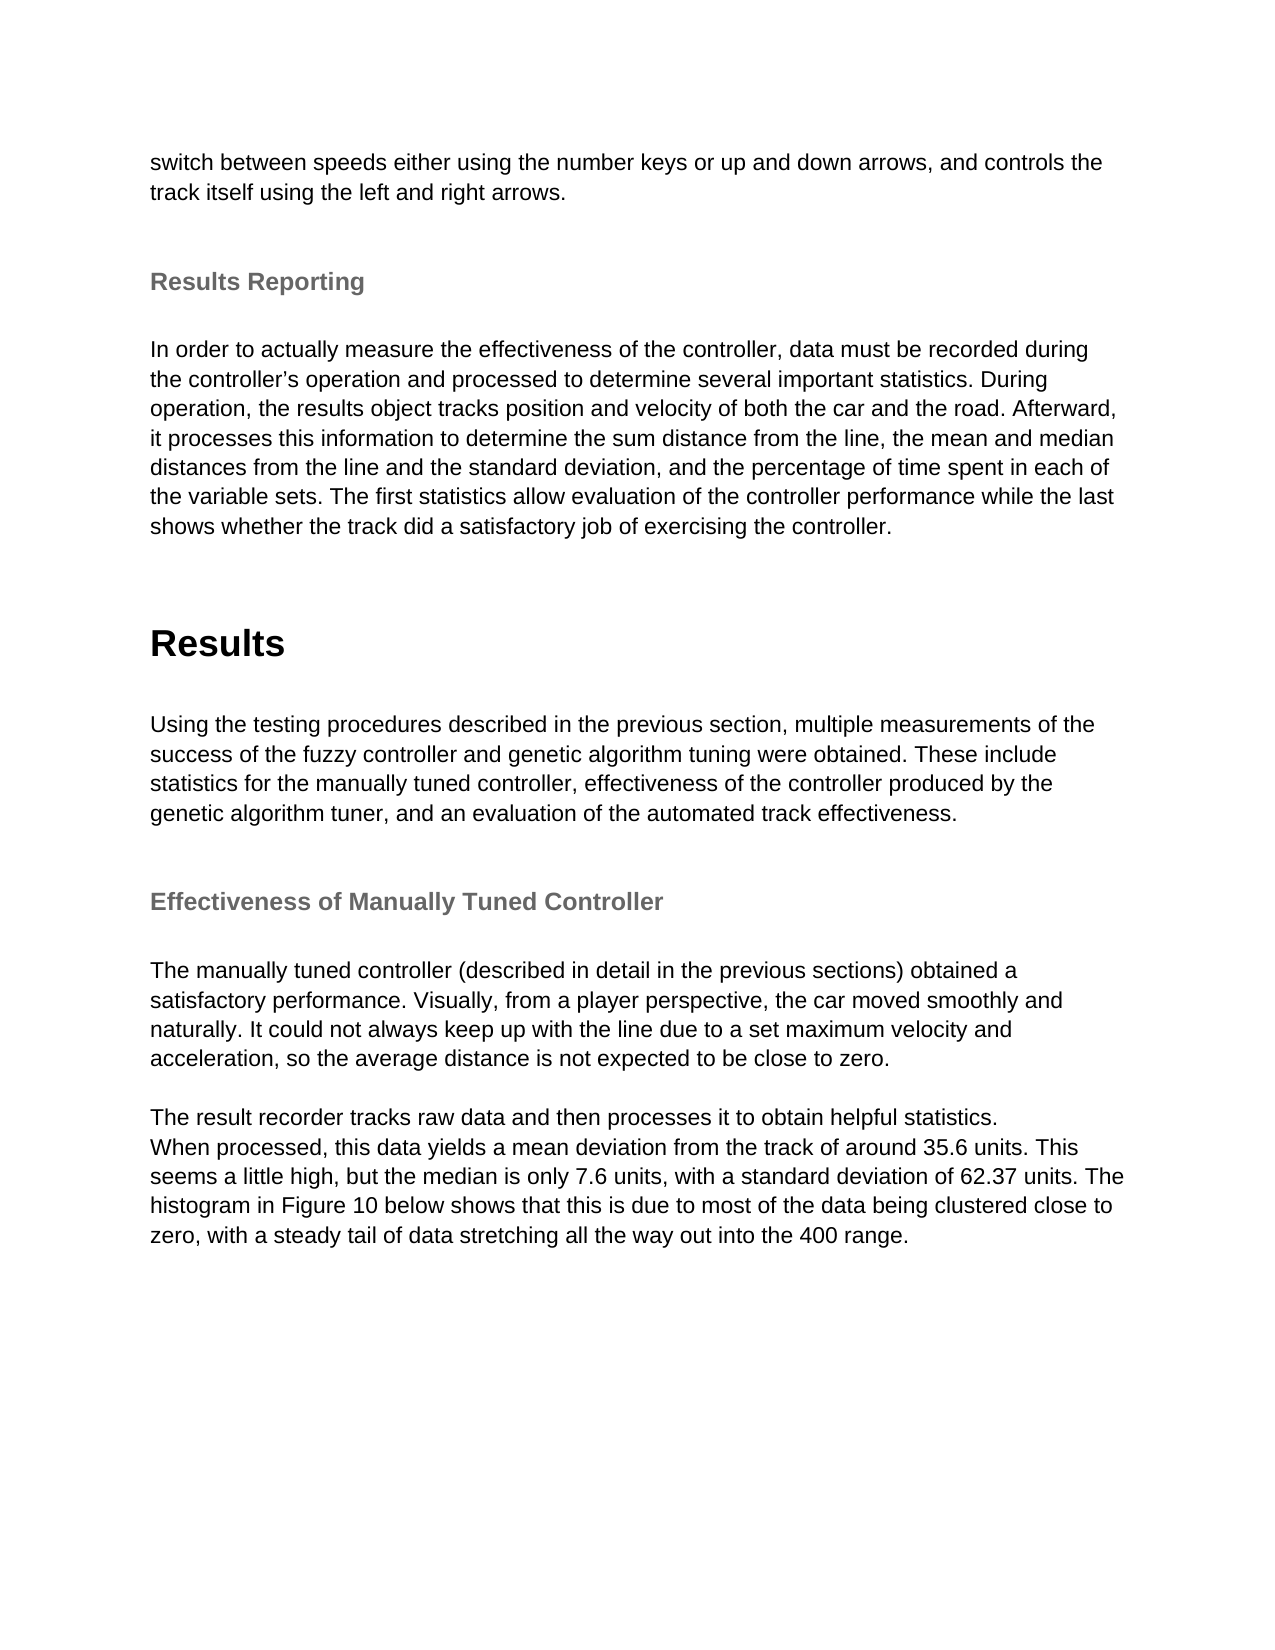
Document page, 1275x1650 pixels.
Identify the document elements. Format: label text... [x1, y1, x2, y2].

text In order to actually measure the effectiveness of the controller, data must be recorded during the controller’s operation and processed to determine several important statistics. During operation, the results object tracks position and velocity of both the car and the road. Afterward, it processes this information to determine the sum distance from the line, the mean and median distances from the line and the standard deviation, and the percentage of time spent in each of the variable sets. The first statistics allow evaluation of the controller performance while the last shows whether the track did a satisfactory job of exercising the controller. [150, 337, 1125, 539]
text When processed, this data yields a mean deviation from the track of around 35.6 units. This seems a little high, but the median is only 7.6 units, with a standard deviation of 62.37 units. The histogram in Figure 10 below shows that this is due to most of the data being clustered close to zero, with a steady tail of data stretching all the way out into the 400 range. [150, 1134, 1125, 1248]
text Using the testing procedures described in the previous section, multiple measurements of the success of the fuzzy controller and genetic algorithm tuning were obtained. These include statistics for the manually tuned controller, effectiveness of the controller produced by the genetic algorithm tuner, and an evaluation of the automated track effectiveness. [150, 712, 1125, 826]
text switch between speeds either using the number keys or up and down arrows, and controls the track itself using the left and right arrows. [150, 150, 1125, 205]
subtitle Effectiveness of Manually Tuned Controller [150, 888, 1125, 916]
text The manually tuned controller (described in detail in the previous sections) obtained a satisfactory performance. Visually, from a player perspective, the car moved smoothly and naturally. It could not always keep up with the line due to a set maximum velocity and acceleration, so the average distance is not expected to be close to zero. [150, 958, 1125, 1072]
subtitle Results Reporting [150, 267, 1125, 295]
subtitle Results [150, 622, 1125, 664]
text The result recorder tracks raw data and then processes it to obtain helpful statistics. [150, 1105, 1125, 1130]
